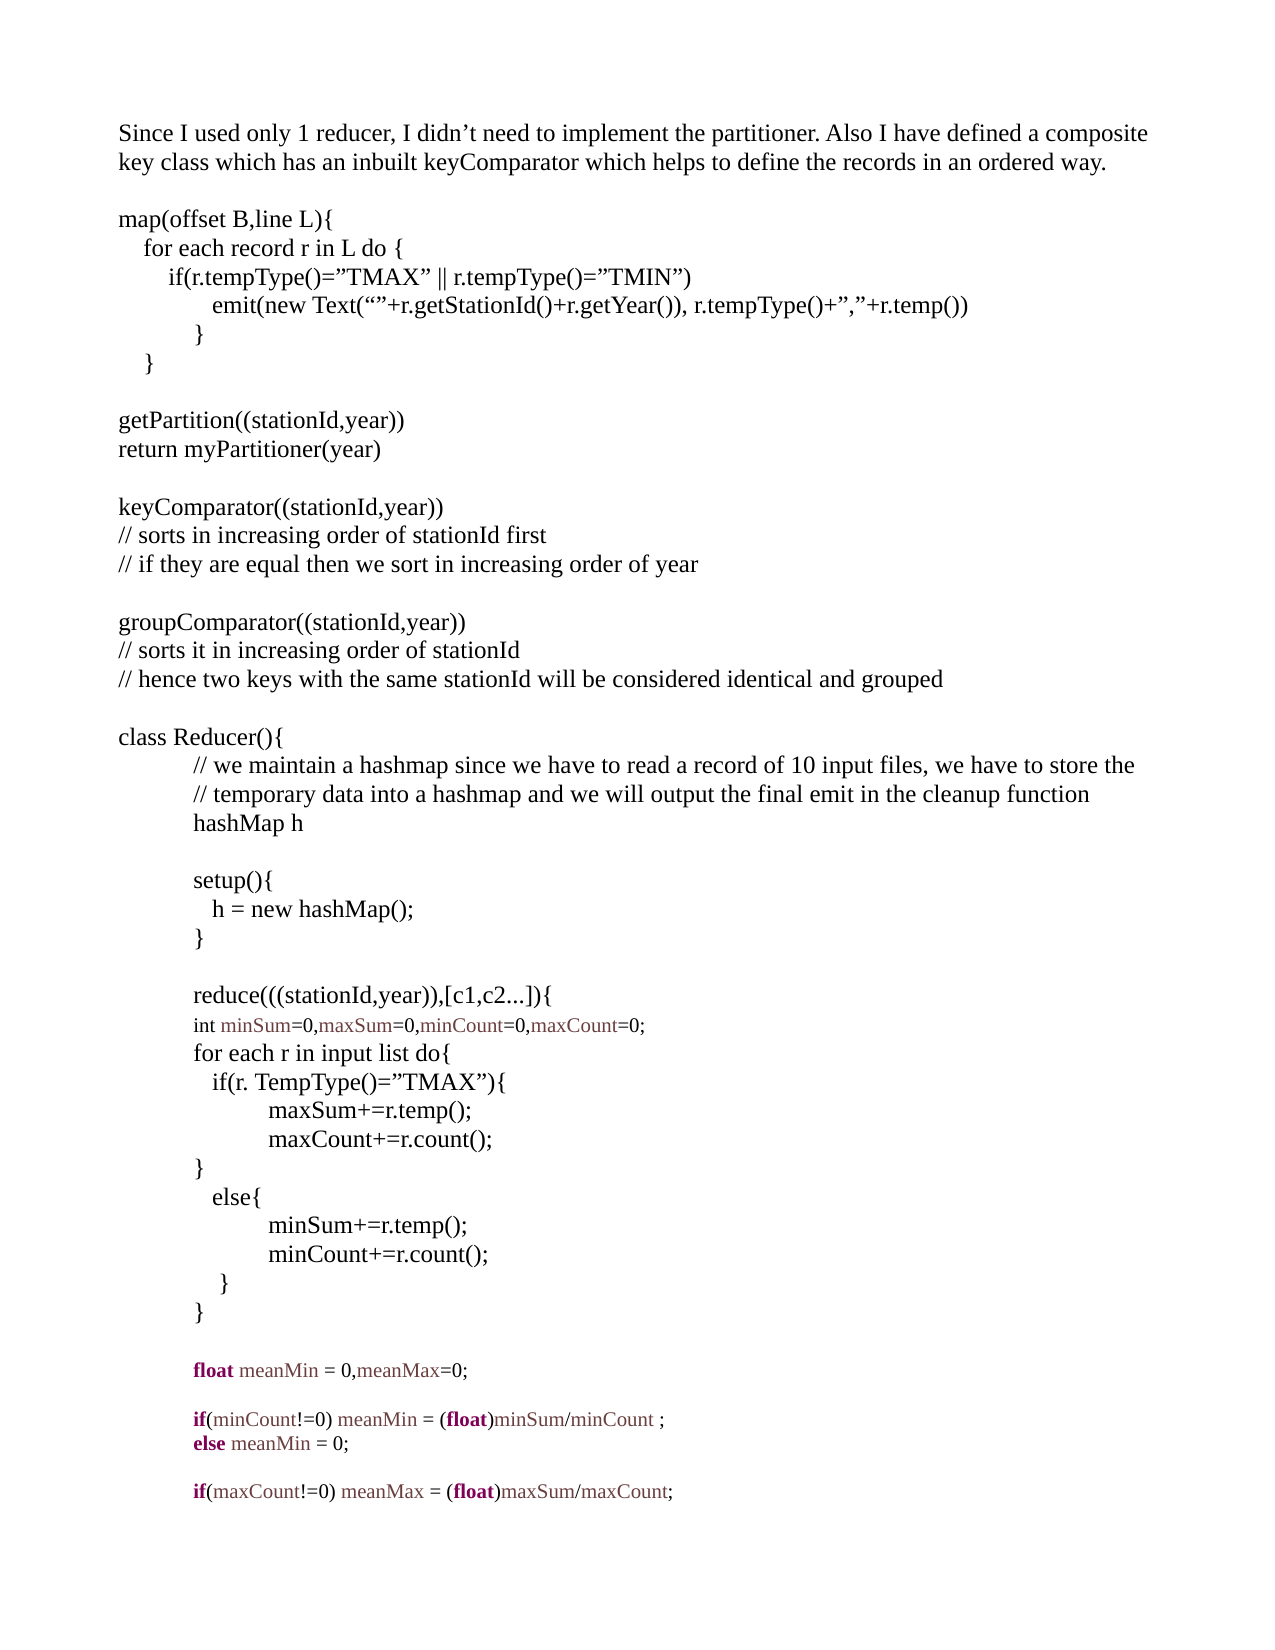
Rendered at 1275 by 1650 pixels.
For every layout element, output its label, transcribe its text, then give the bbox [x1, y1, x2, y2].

text // sorts in increasing order of stationId first [118, 521, 1157, 549]
text minSum+=r.temp(); [118, 1211, 1157, 1239]
text h = new hashMap(); [118, 894, 1157, 923]
text } [118, 1297, 1157, 1326]
text setup(){ [118, 866, 1157, 894]
text map(offset B,line L){ [118, 204, 1157, 233]
text groupComparator((stationId,year)) [118, 607, 1157, 636]
text int minSum=0,maxSum=0,minCount=0,maxCount=0; [118, 1009, 1157, 1038]
text } [118, 319, 1157, 348]
text getPartition((stationId,year)) [118, 406, 1157, 434]
text Since I used only 1 reducer, I didn’t need to implement the partitioner. Also I have defined a composite key class which has an inbuilt keyComparator which helps to define the records in an ordered way. [118, 118, 1157, 176]
text maxCount+=r.count(); [118, 1124, 1157, 1153]
text for each record r in L do { [118, 233, 1157, 262]
text // hence two keys with the same stationId will be considered identical and grouped [118, 664, 1157, 693]
text else{ [118, 1182, 1157, 1211]
text } [118, 923, 1157, 952]
text } [118, 1268, 1157, 1297]
text // we maintain a hashmap since we have to read a record of 10 input files, we have to store the [118, 751, 1157, 779]
text class Reducer(){ [118, 722, 1157, 751]
text } [118, 348, 1157, 377]
text if(maxCount!=0) meanMax = (float)maxSum/maxCount; [118, 1479, 1157, 1503]
text else meanMin = 0; [118, 1431, 1157, 1455]
text for each r in input list do{ [118, 1038, 1157, 1067]
text minCount+=r.count(); [118, 1239, 1157, 1268]
text if(r.tempType()=”TMAX” || r.tempType()=”TMIN”) [118, 262, 1157, 291]
text reduce(((stationId,year)),[c1,c2...]){ [118, 981, 1157, 1009]
text // if they are equal then we sort in increasing order of year [118, 549, 1157, 578]
text // temporary data into a hashmap and we will output the final emit in the cleanup function [118, 779, 1157, 808]
text float meanMin = 0,meanMax=0; [118, 1354, 1157, 1383]
text if(r. TempType()=”TMAX”){ [118, 1067, 1157, 1096]
text keyComparator((stationId,year)) [118, 492, 1157, 521]
text return myPartitioner(year) [118, 434, 1157, 463]
text emit(new Text(“”+r.getStationId()+r.getYear()), r.tempType()+”,”+r.temp()) [118, 291, 1157, 319]
text hashMap h [118, 808, 1157, 837]
text maxSum+=r.temp(); [118, 1096, 1157, 1124]
text // sorts it in increasing order of stationId [118, 636, 1157, 664]
text } [118, 1153, 1157, 1182]
text if(minCount!=0) meanMin = (float)minSum/minCount ; [118, 1407, 1157, 1431]
